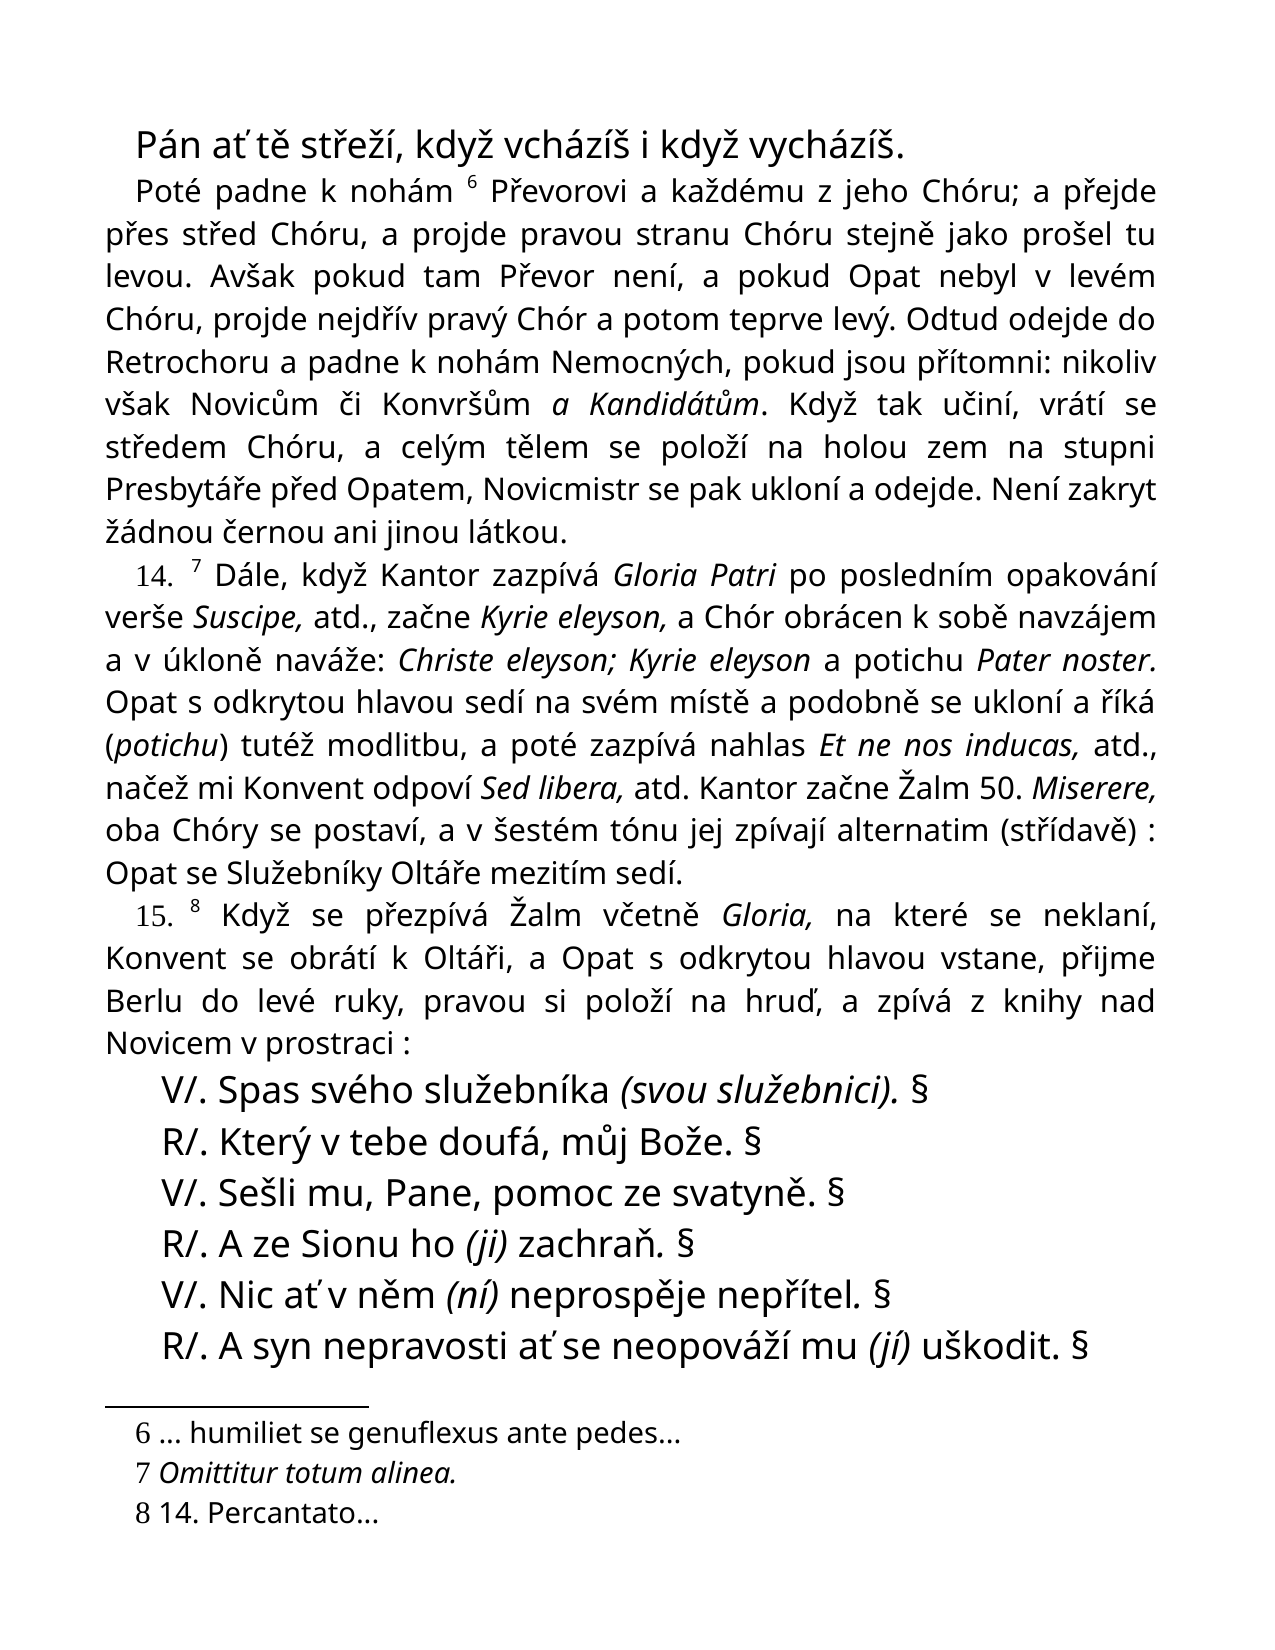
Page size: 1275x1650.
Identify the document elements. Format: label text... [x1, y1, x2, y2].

list Dále, když Kantor zazpívá Gloria Patri po posledním opakování verše Suscipe, atd., začne Kyrie eleyson, a Chór obrácen k sobě navzájem a v úkloně naváže: Christe eleyson; Kyrie eleyson a potichu Pater noster. Opat s odkrytou hlavou sedí na svém místě a podobně se ukloní a říká (potichu) tutéž modlitbu, a poté zazpívá nahlas Et ne nos inducas, atd., načež mi Konvent odpoví Sed libera, atd. Kantor začne Žalm 50. Miserere, oba Chóry se postaví, a v šestém tónu jej zpívají alternatim (střídavě) : Opat se Služebníky Oltáře mezitím sedí. [105, 553, 1158, 893]
list Když se přezpívá Žalm včetně Gloria, na které se neklaní, Konvent se obrátí k Oltáři, a Opat s odkrytou hlavou vstane, přijme Berlu do levé ruky, pravou si položí na hruď, a zpívá z knihy nad Novicem v prostraci : [105, 893, 1158, 1064]
list Omittitur totum alinea. [105, 1452, 1158, 1492]
subtitle Pán ať tě střeží, když vcházíš i když vycházíš. [105, 118, 1158, 169]
list R/. A ze Sionu ho (ji) zachraň. § [161, 1217, 1158, 1268]
list V/. Sešli mu, Pane, pomoc ze svatyně. § [161, 1166, 1158, 1217]
text ... humiliet se genuflexus ante pedes... [105, 1413, 1158, 1452]
list V/. Nic ať v něm (ní) neprospěje nepřítel. § [161, 1268, 1158, 1319]
list R/. Který v tebe doufá, můj Bože. § [161, 1115, 1158, 1166]
list 14. Percantato... [105, 1492, 1158, 1532]
list V/. Spas svého služebníka (svou služebnici). § [161, 1064, 1158, 1115]
list R/. A syn nepravosti ať se neopováží mu (jí) uškodit. § [161, 1319, 1158, 1370]
text Poté padne k nohám Převorovi a každému z jeho Chóru; a přejde přes střed Chóru, a projde pravou stranu Chóru stejně jako prošel tu levou. Avšak pokud tam Převor není, a pokud Opat nebyl v levém Chóru, projde nejdřív pravý Chór a potom teprve levý. Odtud odejde do Retrochoru a padne k nohám Nemocných, pokud jsou přítomni: nikoliv však Novicům či Konvršům a Kandidátům. Když tak učiní, vrátí se středem Chóru, a celým tělem se položí na holou zem na stupni Presbytáře před Opatem, Novicmistr se pak ukloní a odejde. Není zakryt žádnou černou ani jinou látkou. [105, 169, 1158, 553]
